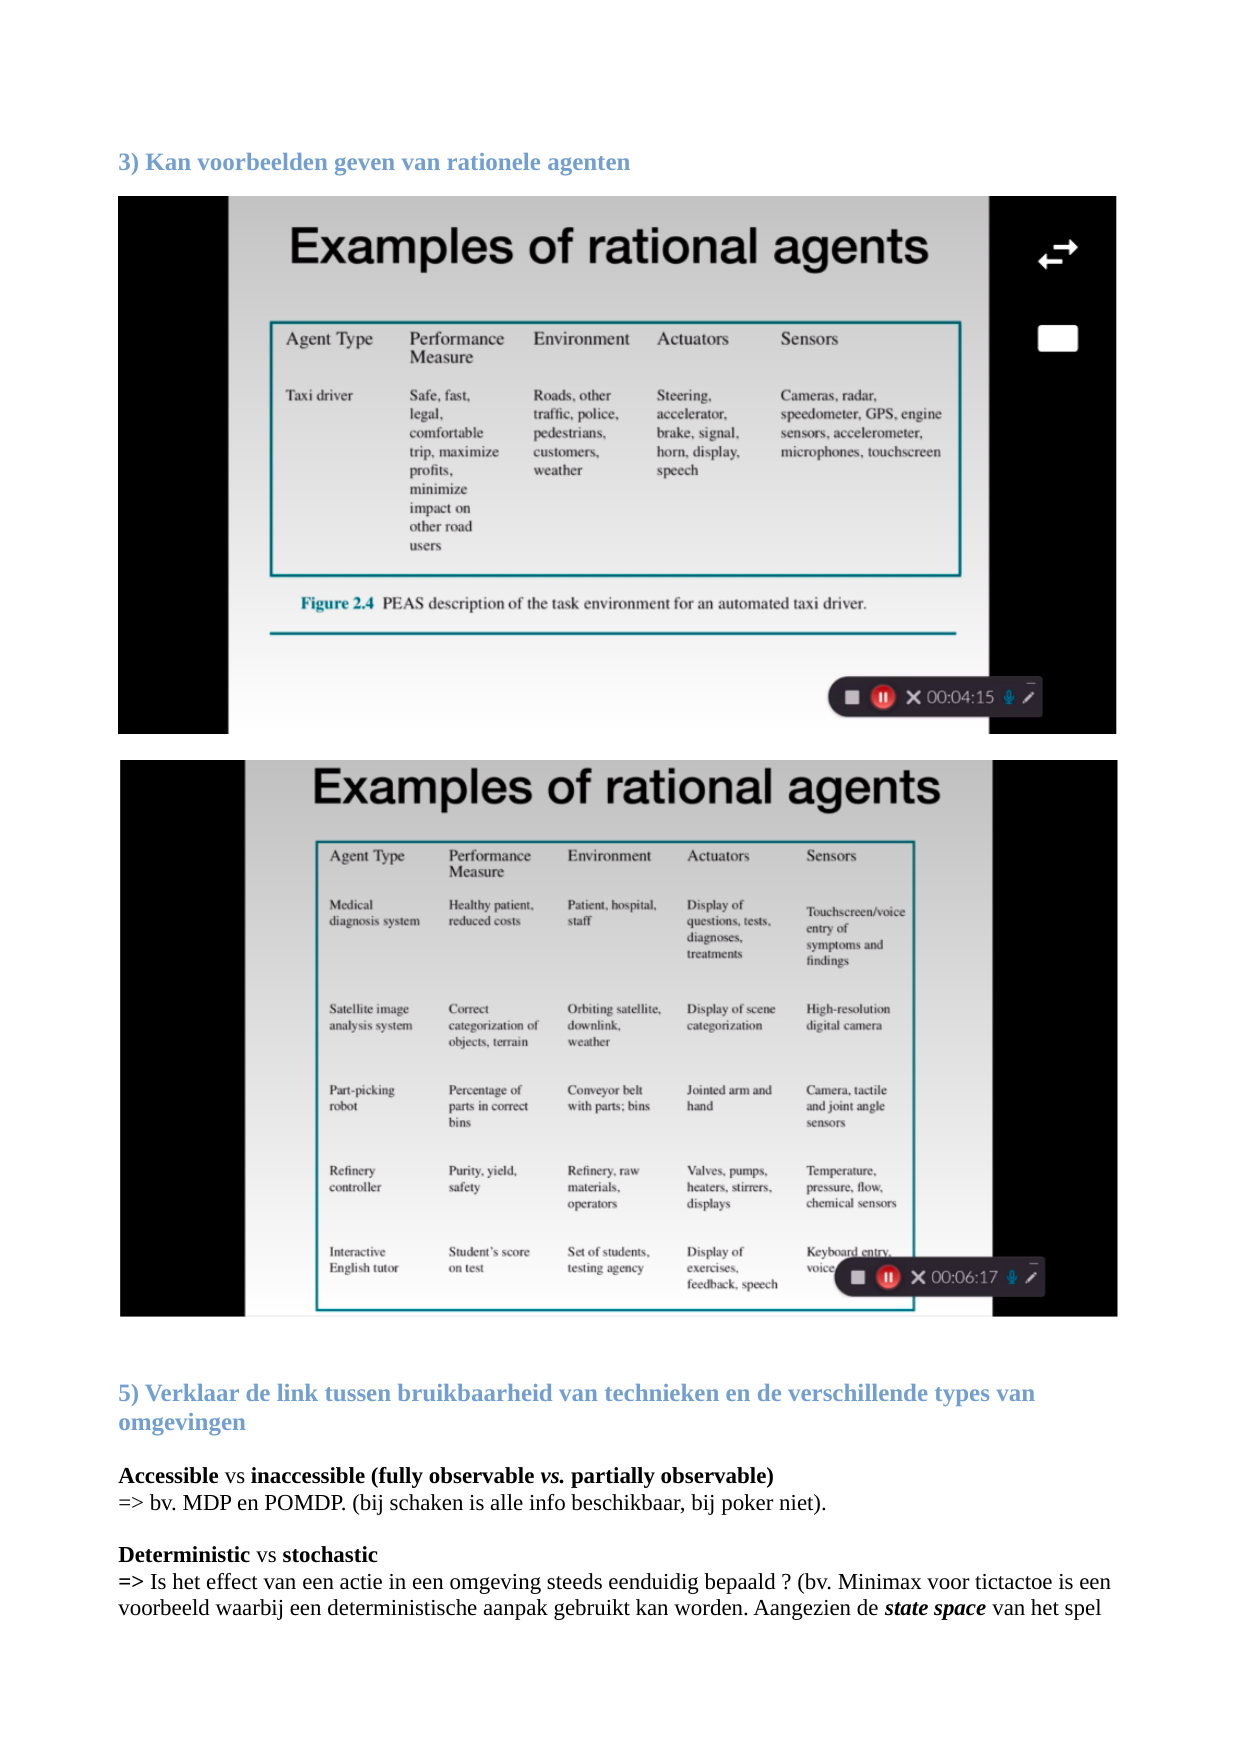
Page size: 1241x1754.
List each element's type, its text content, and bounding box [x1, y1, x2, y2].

text 3) Kan voorbeelden geven van rationele agenten [118, 147, 1122, 176]
text Accessible vs inaccessible (fully observable vs. partially observable) [118, 1462, 1122, 1489]
text 5) Verklaar de link tussen bruikbaarheid van technieken en de verschillende types van omgevingen [118, 1378, 1122, 1436]
picture [118, 760, 1123, 1321]
text Deterministic vs stochastic [118, 1541, 1122, 1568]
text => bv. MDP en POMDP. (bij schaken is alle info beschikbaar, bij poker niet). [118, 1489, 1122, 1515]
picture [118, 196, 1123, 734]
text => Is het effect van een actie in een omgeving steeds eenduidig bepaald ? (bv. Minimax voor tictactoe is een voorbeeld waarbij een deterministische aanpak gebruikt kan worden. Aangezien de state space van het spel [118, 1568, 1122, 1621]
